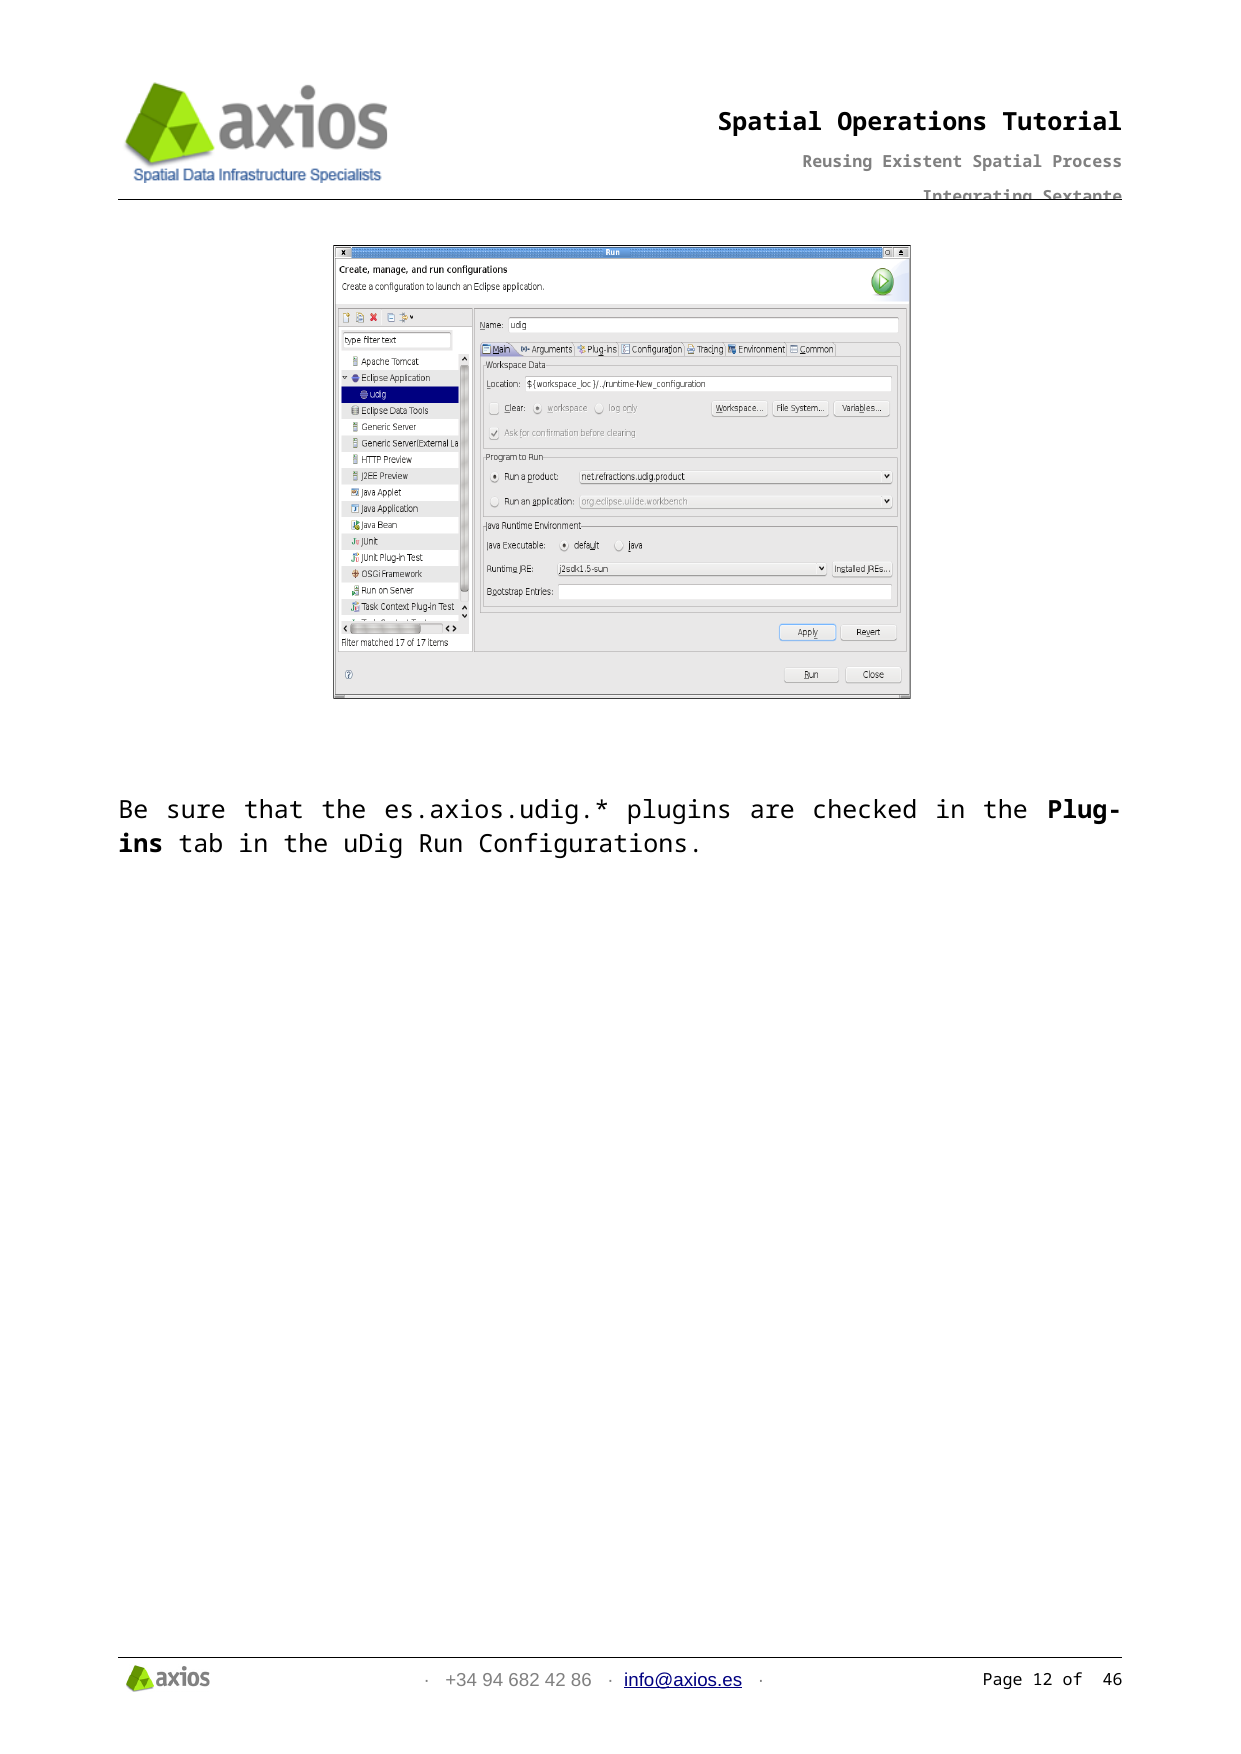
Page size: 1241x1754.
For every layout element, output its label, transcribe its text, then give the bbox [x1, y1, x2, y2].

picture [333, 245, 911, 699]
picture [126, 1664, 210, 1692]
picture [121, 81, 388, 183]
text Be sure that the es.axios.udig.* plugins are checked in the Plug-ins tab in the uDig Run Configurations. [118, 792, 1122, 860]
